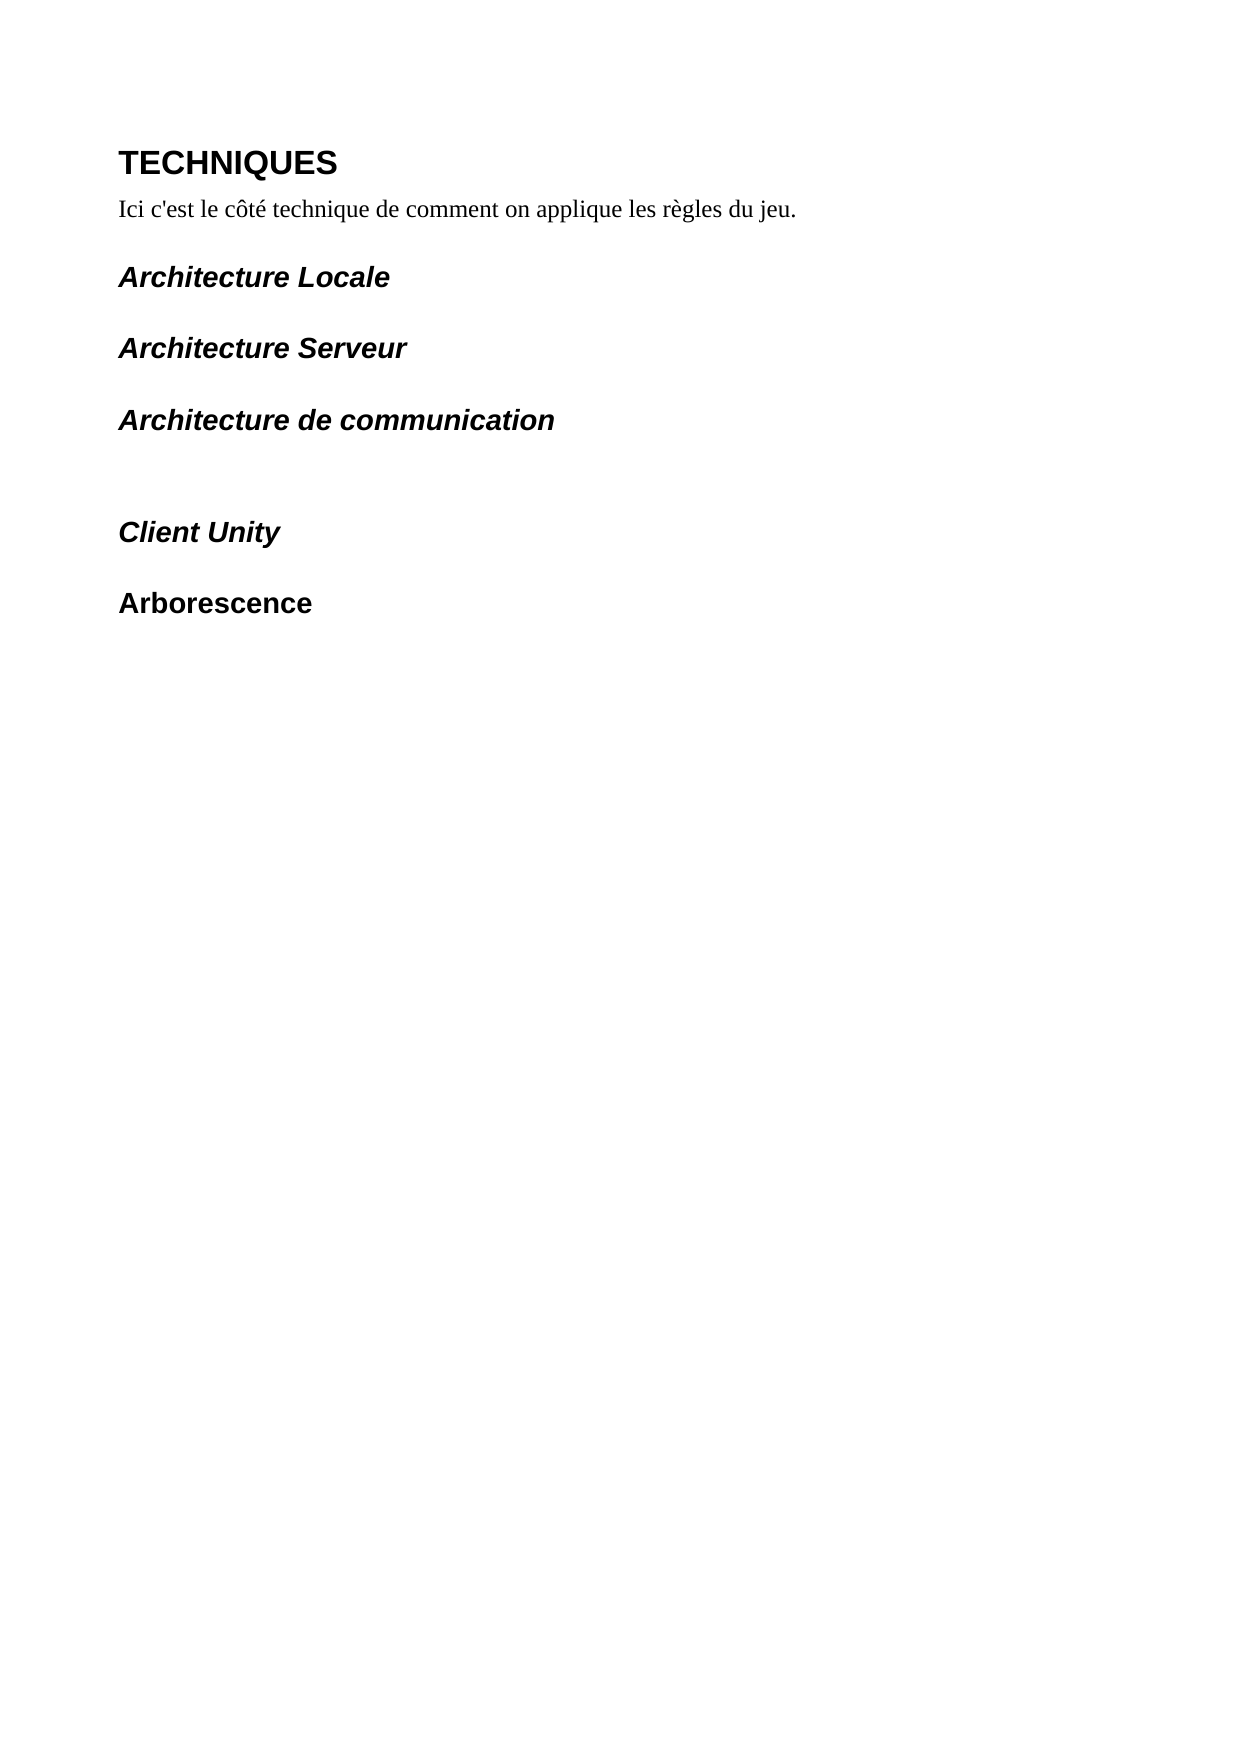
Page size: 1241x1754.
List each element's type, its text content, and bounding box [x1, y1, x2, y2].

subtitle Architecture Locale [118, 261, 1122, 294]
subtitle TECHNIQUES [118, 143, 1122, 182]
subtitle Architecture de communication [118, 403, 1122, 436]
text Ici c'est le côté technique de comment on applique les règles du jeu. [118, 194, 1122, 223]
subtitle Client Unity [118, 515, 1122, 548]
subtitle Architecture Serveur [118, 332, 1122, 365]
subtitle Arborescence [118, 586, 1122, 619]
